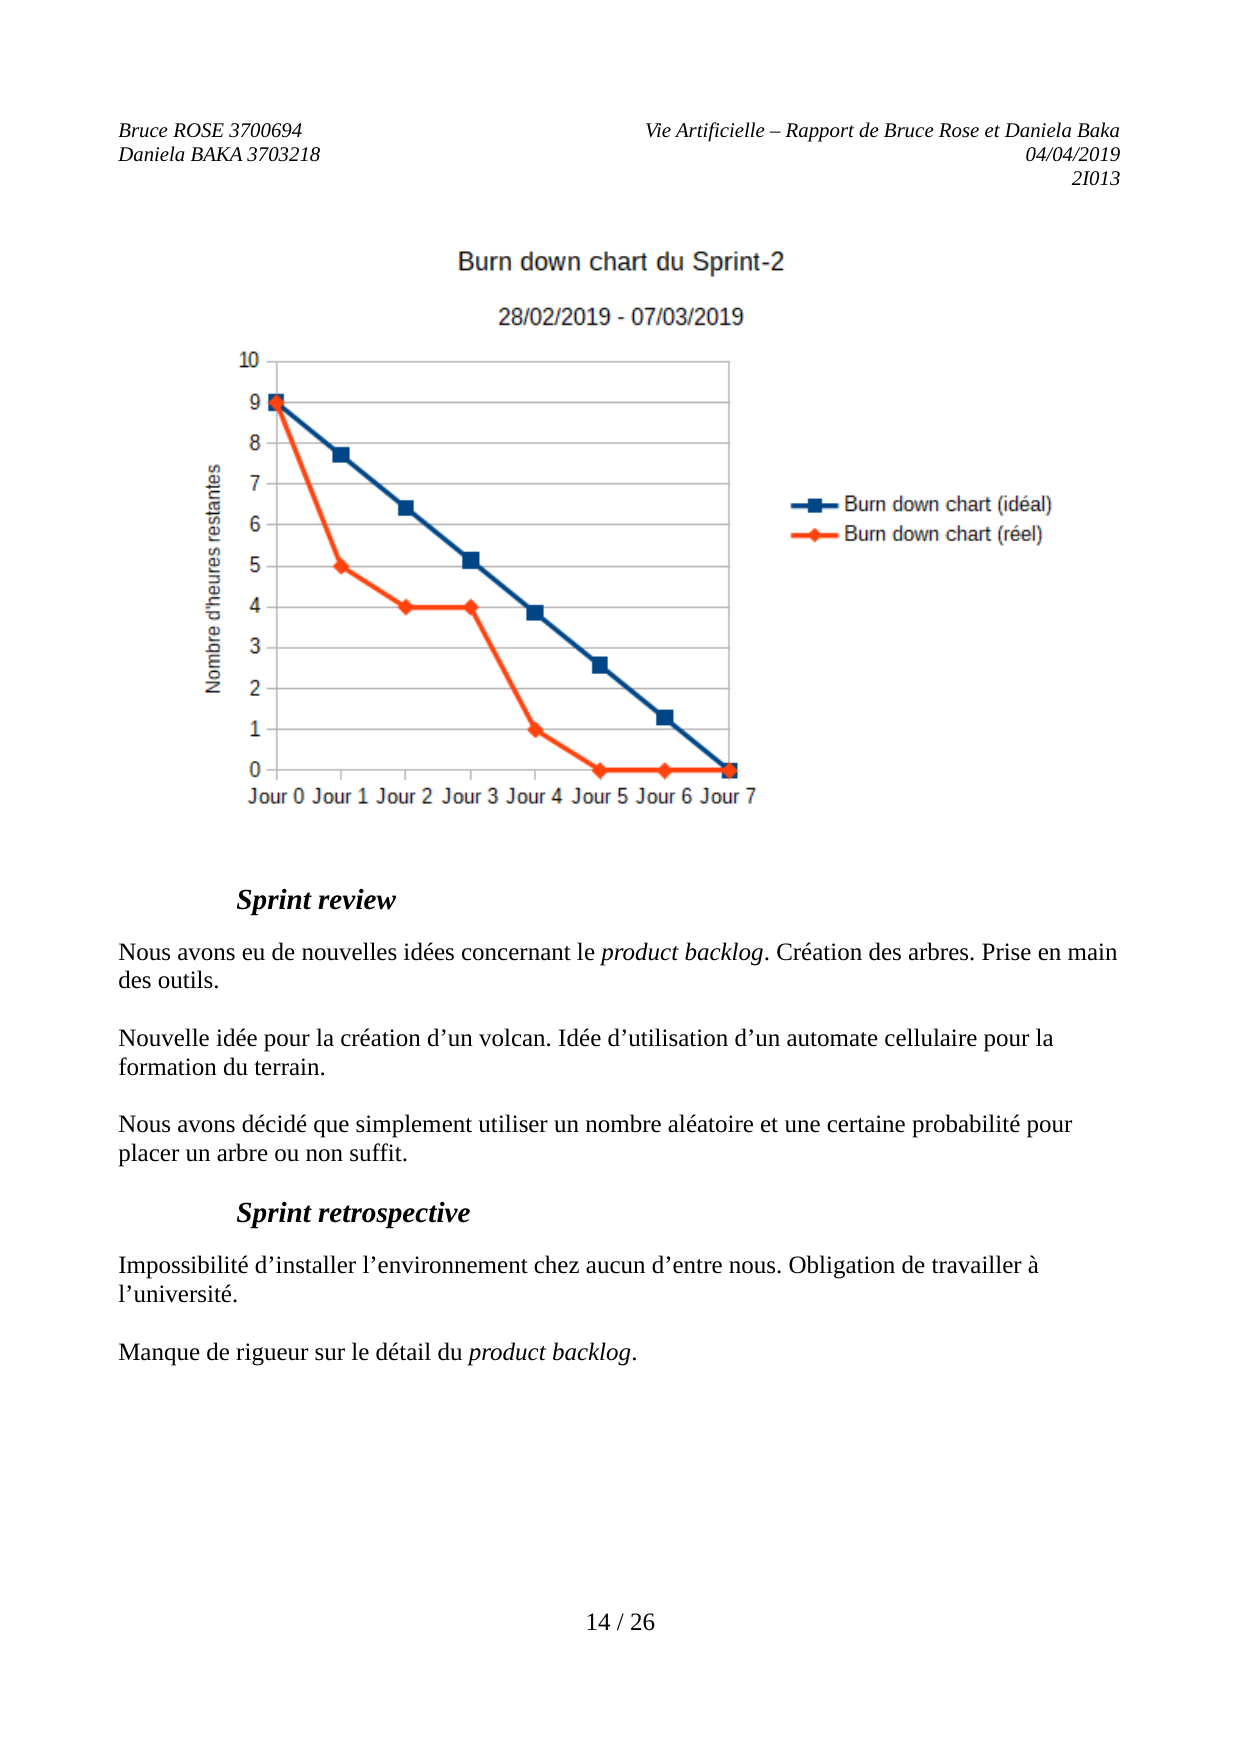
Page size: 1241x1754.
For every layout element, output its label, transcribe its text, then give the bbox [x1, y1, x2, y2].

picture [170, 219, 1071, 821]
text Nouvelle idée pour la création d’un volcan. Idée d’utilisation d’un automate cellulaire pour la formation du terrain. [118, 1023, 1122, 1081]
text Impossibilité d’installer l’environnement chez aucun d’entre nous. Obligation de travailler à l’université. [118, 1250, 1122, 1308]
text Sprint retrospective [118, 1196, 1122, 1229]
text Sprint review [118, 882, 1122, 916]
text Manque de rigueur sur le détail du product backlog. [118, 1337, 1122, 1365]
text Nous avons décidé que simplement utiliser un nombre aléatoire et une certaine probabilité pour placer un arbre ou non suffit. [118, 1109, 1122, 1167]
text Nous avons eu de nouvelles idées concernant le product backlog. Création des arbres. Prise en main des outils. [118, 937, 1122, 994]
